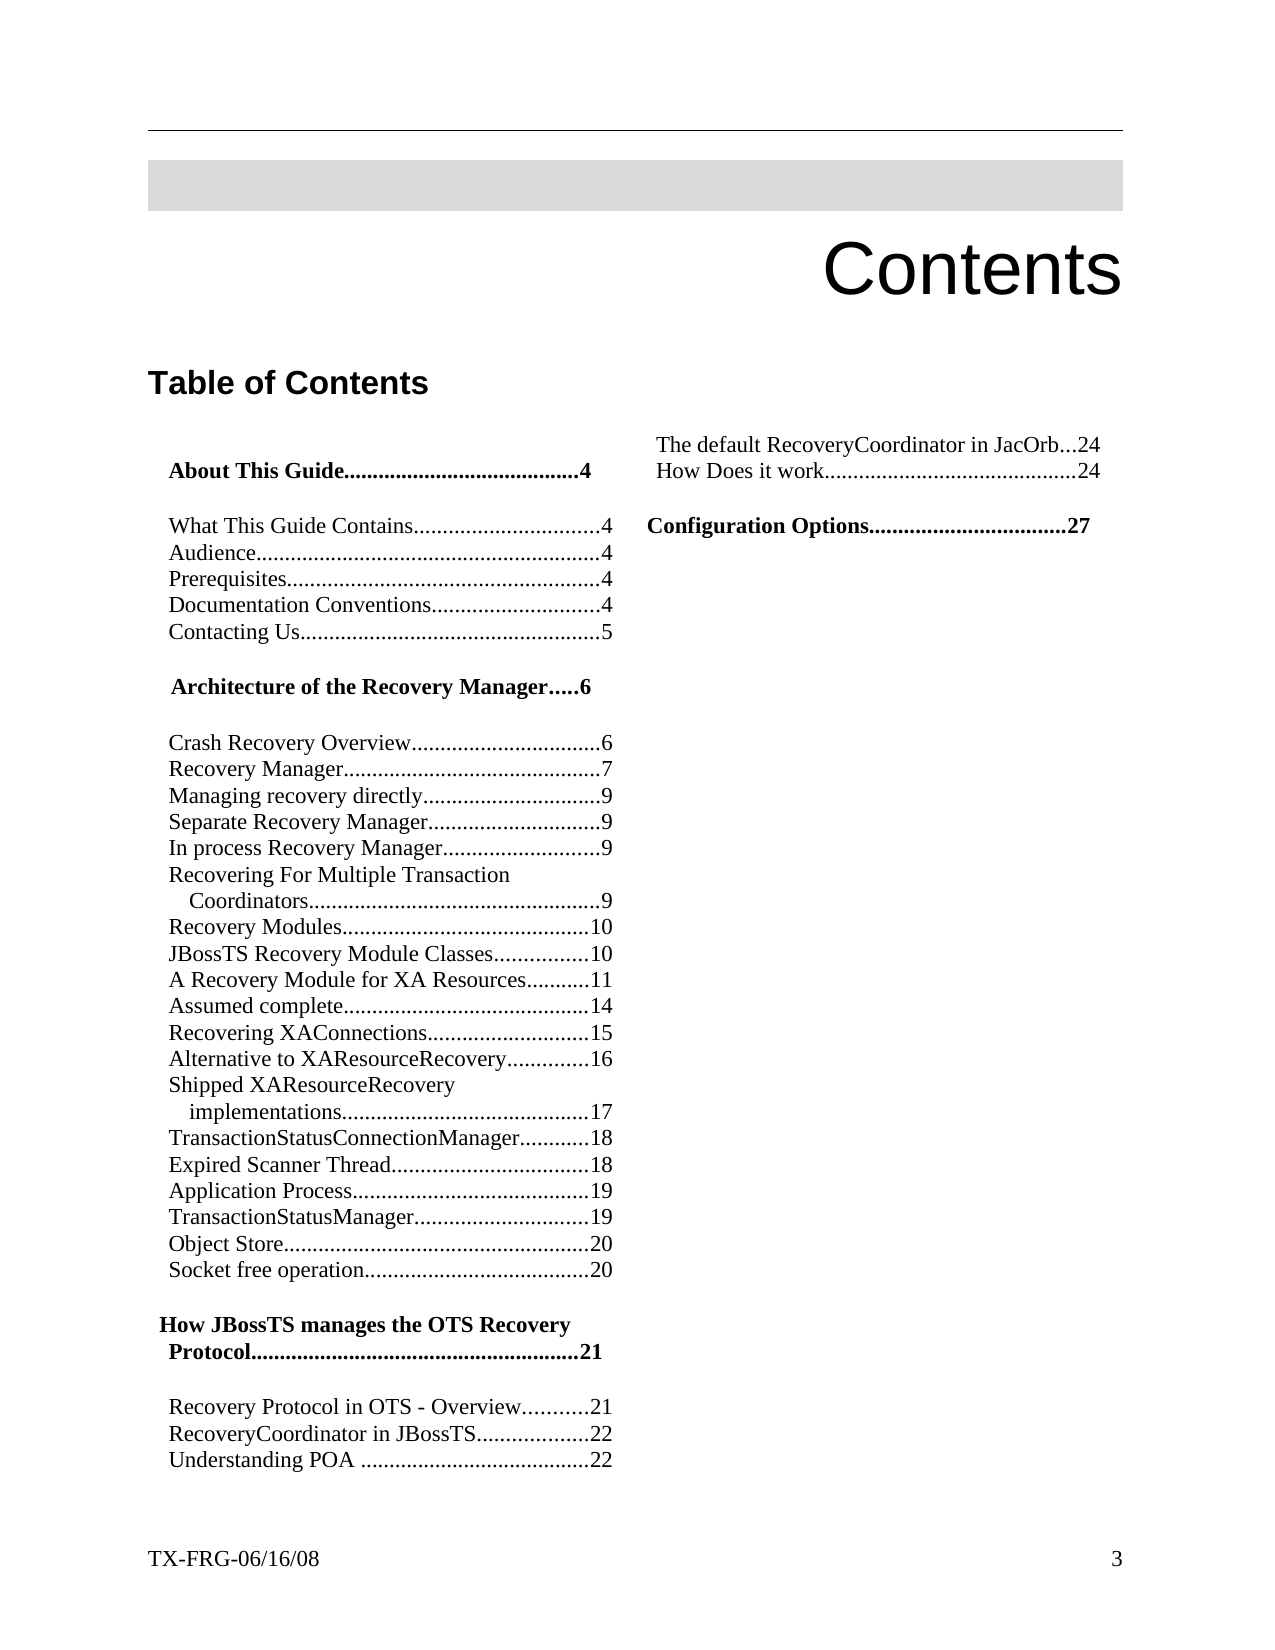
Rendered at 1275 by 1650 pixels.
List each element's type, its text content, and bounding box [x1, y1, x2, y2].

text RecoveryCoordinator in JBossTS 22 [168, 1420, 613, 1446]
text About This Guide 4 [148, 431, 635, 483]
text Managing recovery directly 9 [168, 782, 613, 808]
text Crash Recovery Overview 6 [168, 729, 613, 755]
text Expired Scanner Thread 18 [168, 1151, 613, 1177]
text Architecture of the Recovery Manager 6 [148, 673, 635, 700]
text Recovery Modules 10 [168, 913, 613, 940]
text Prerequisites 4 [168, 565, 613, 592]
text TransactionStatusManager 19 [168, 1203, 613, 1230]
text TransactionStatusConnectionManager 18 [168, 1124, 613, 1151]
text Contacting Us 5 [168, 618, 613, 644]
text How JBossTS manages the OTS Recovery Protocol 21 [148, 1312, 635, 1364]
text JBossTS Recovery Module Classes 10 [168, 940, 613, 966]
subtitle Table of Contents [148, 363, 1123, 401]
text Shipped XAResourceRecovery implementations 17 [168, 1072, 613, 1124]
text How Does it work 24 [656, 457, 1100, 483]
text The default RecoveryCoordinator in JacOrb 24 [656, 431, 1100, 457]
text Assumed complete 14 [168, 992, 613, 1019]
text A Recovery Module for XA Resources 11 [168, 966, 613, 992]
text In process Recovery Manager 9 [168, 834, 613, 861]
text Object Store 20 [168, 1230, 613, 1256]
text What This Guide Contains 4 [168, 512, 613, 539]
text Recovering XAConnections 15 [168, 1019, 613, 1045]
text Audience 4 [168, 539, 613, 565]
title Contents [263, 224, 1123, 310]
text Recovery Manager 7 [168, 755, 613, 782]
text Recovery Protocol in OTS - Overview 21 [168, 1393, 613, 1420]
text Separate Recovery Manager 9 [168, 808, 613, 834]
text Application Process 19 [168, 1177, 613, 1203]
text Alternative to XAResourceRecovery 16 [168, 1045, 613, 1072]
text Socket free operation 20 [168, 1256, 613, 1282]
text Configuration Options 27 [635, 512, 1123, 539]
text Understanding POA 22 [168, 1446, 613, 1472]
text Recovering For Multiple Transaction Coordinators 9 [168, 861, 613, 913]
text Documentation Conventions 4 [168, 592, 613, 618]
